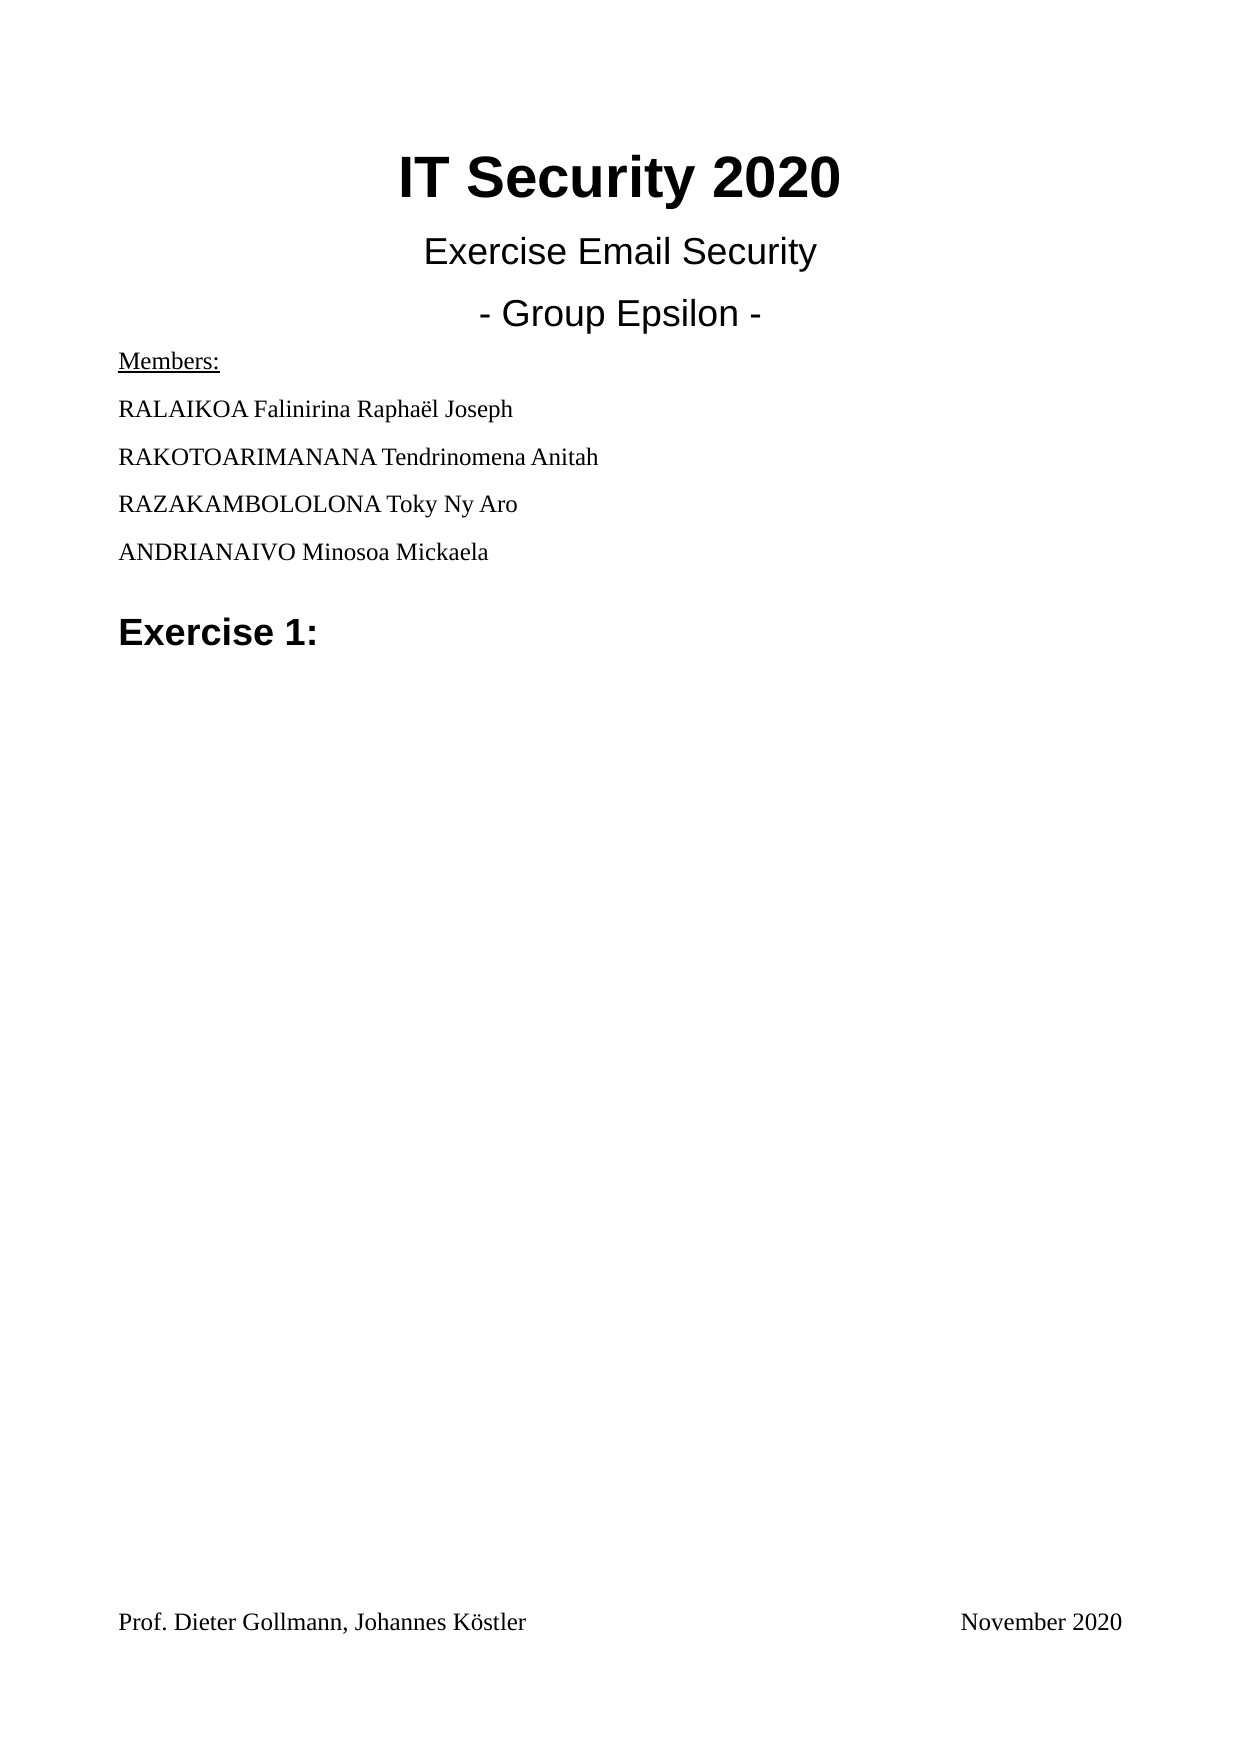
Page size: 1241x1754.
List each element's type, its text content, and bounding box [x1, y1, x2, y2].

text RAZAKAMBOLOLONA Toky Ny Aro [118, 489, 1122, 518]
subtitle Exercise Email Security [118, 229, 1122, 272]
title IT Security 2020 [118, 143, 1122, 210]
subtitle Exercise 1: [118, 609, 1122, 653]
subtitle - Group Epsilon - [118, 291, 1122, 334]
text RALAIKOA Falinirina Raphaël Joseph [118, 394, 1122, 423]
text Members: [118, 346, 1122, 375]
text ANDRIANAIVO Minosoa Mickaela [118, 537, 1122, 566]
text RAKOTOARIMANANA Tendrinomena Anitah [118, 442, 1122, 470]
